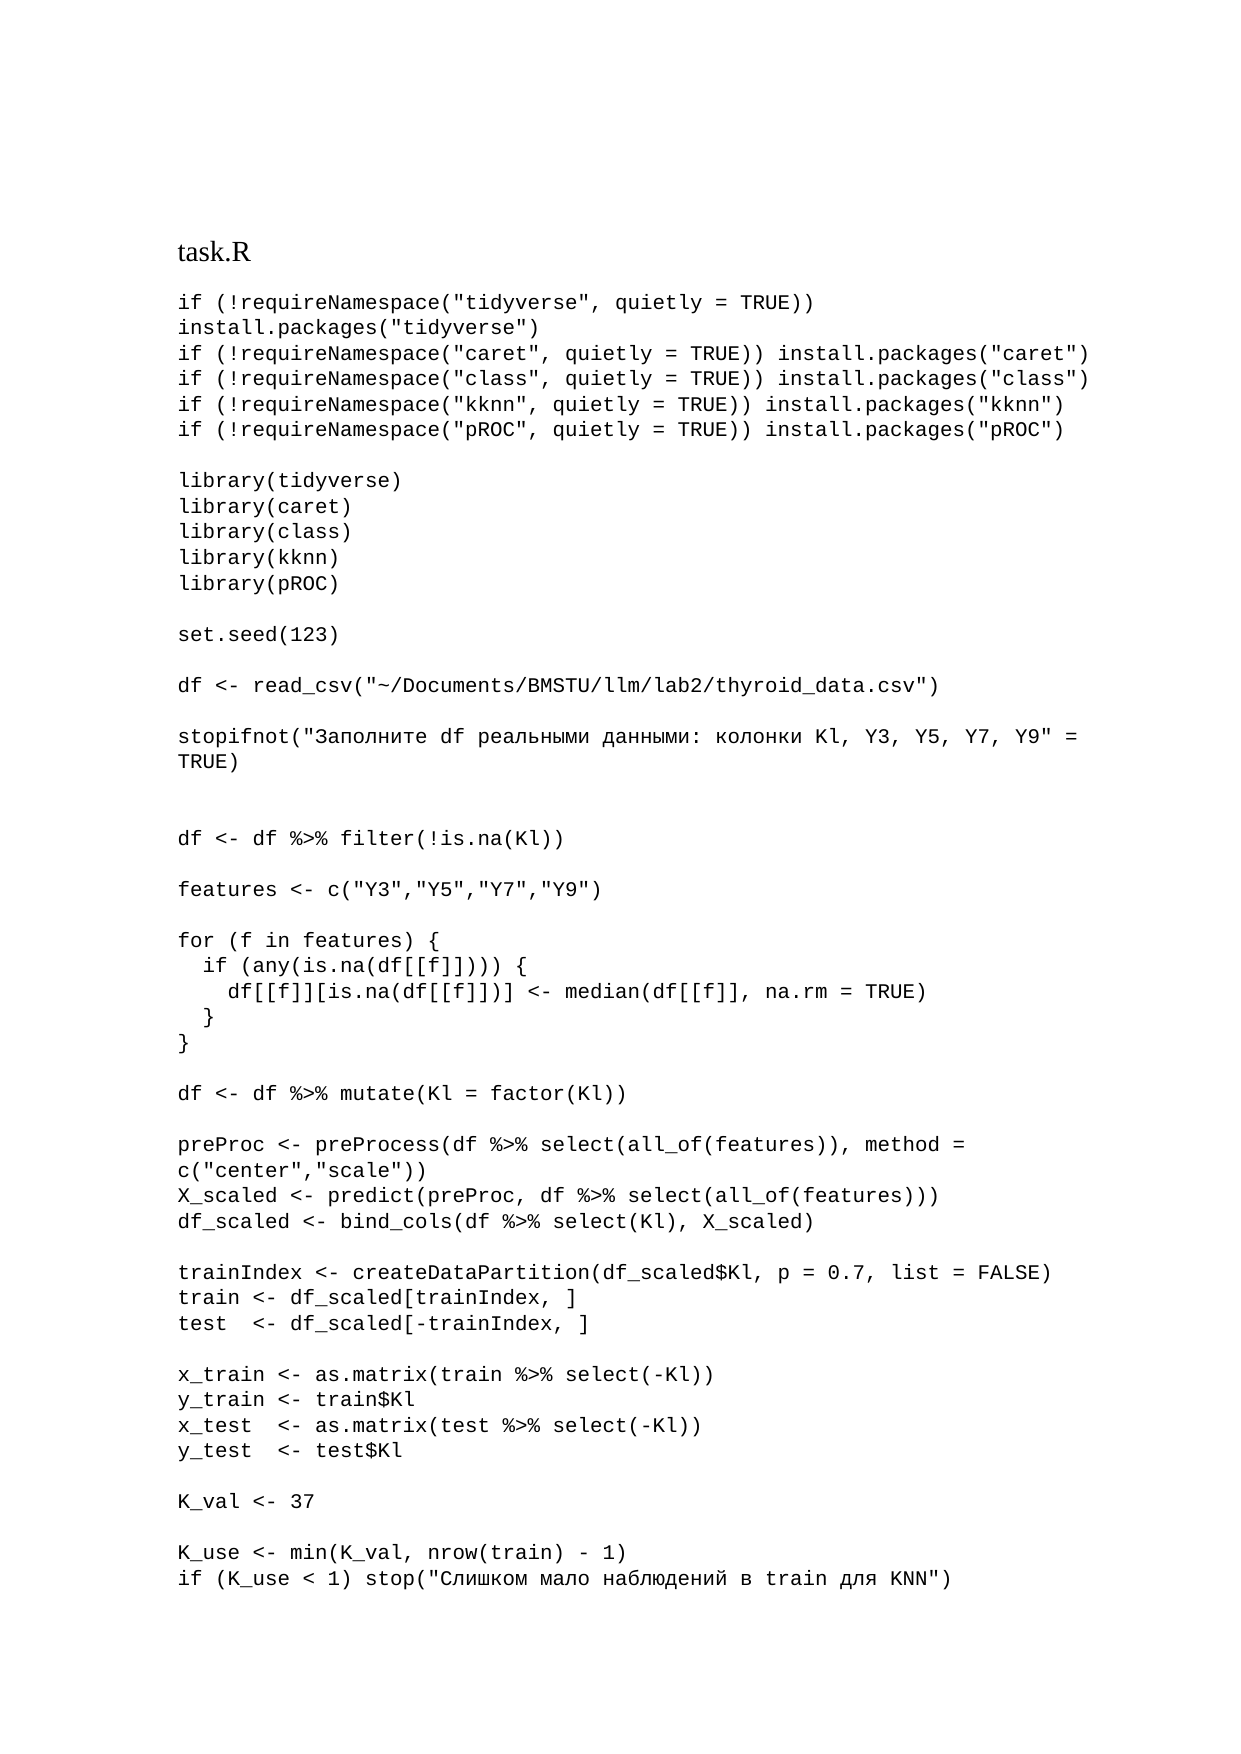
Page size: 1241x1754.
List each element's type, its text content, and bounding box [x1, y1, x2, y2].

text if (!requireNamespace("class", quietly = TRUE)) install.packages("class") [177, 368, 1152, 392]
text library(pROC) [177, 573, 1152, 596]
text df[[f]][is.na(df[[f]])] <- median(df[[f]], na.rm = TRUE) [177, 981, 1152, 1004]
text df <- read_csv("~/Documents/BMSTU/llm/lab2/thyroid_data.csv") [177, 675, 1152, 698]
text if (!requireNamespace("kknn", quietly = TRUE)) install.packages("kknn") [177, 394, 1152, 418]
text K_val <- 37 [177, 1491, 1152, 1515]
text y_test <- test$Kl [177, 1440, 1152, 1464]
text library(kknn) [177, 547, 1152, 571]
text library(class) [177, 522, 1152, 545]
text train <- df_scaled[trainIndex, ] [177, 1287, 1152, 1311]
text df_scaled <- bind_cols(df %>% select(Kl), X_scaled) [177, 1211, 1152, 1234]
text df <- df %>% mutate(Kl = factor(Kl)) [177, 1083, 1152, 1107]
text if (!requireNamespace("pROC", quietly = TRUE)) install.packages("pROC") [177, 419, 1152, 443]
text for (f in features) { [177, 930, 1152, 953]
text K_use <- min(K_val, nrow(train) - 1) [177, 1542, 1152, 1566]
text X_scaled <- predict(preProc, df %>% select(all_of(features))) [177, 1185, 1152, 1209]
text } [177, 1006, 1152, 1030]
text features <- c("Y3","Y5","Y7","Y9") [177, 879, 1152, 902]
text trainIndex <- createDataPartition(df_scaled$Kl, p = 0.7, list = FALSE) [177, 1262, 1152, 1285]
text df <- df %>% filter(!is.na(Kl)) [177, 828, 1152, 851]
text x_test <- as.matrix(test %>% select(-Kl)) [177, 1415, 1152, 1438]
text if (!requireNamespace("caret", quietly = TRUE)) install.packages("caret") [177, 343, 1152, 367]
text x_train <- as.matrix(train %>% select(-Kl)) [177, 1364, 1152, 1387]
text library(caret) [177, 496, 1152, 520]
text preProc <- preProcess(df %>% select(all_of(features)), method = c("center","scale")) [177, 1134, 1152, 1183]
text library(tidyverse) [177, 471, 1152, 494]
text if (any(is.na(df[[f]]))) { [177, 955, 1152, 979]
text test <- df_scaled[-trainIndex, ] [177, 1313, 1152, 1336]
text } [177, 1032, 1152, 1056]
text if (!requireNamespace("tidyverse", quietly = TRUE)) install.packages("tidyverse") [177, 292, 1152, 341]
text y_train <- train$Kl [177, 1389, 1152, 1413]
text task.R [177, 234, 1091, 267]
text if (K_use < 1) stop("Слишком мало наблюдений в train для KNN") [177, 1568, 1152, 1592]
text stopifnot("Заполните df реальными данными: колонки Kl, Y3, Y5, Y7, Y9" = TRUE) [177, 726, 1152, 775]
text set.seed(123) [177, 624, 1152, 647]
